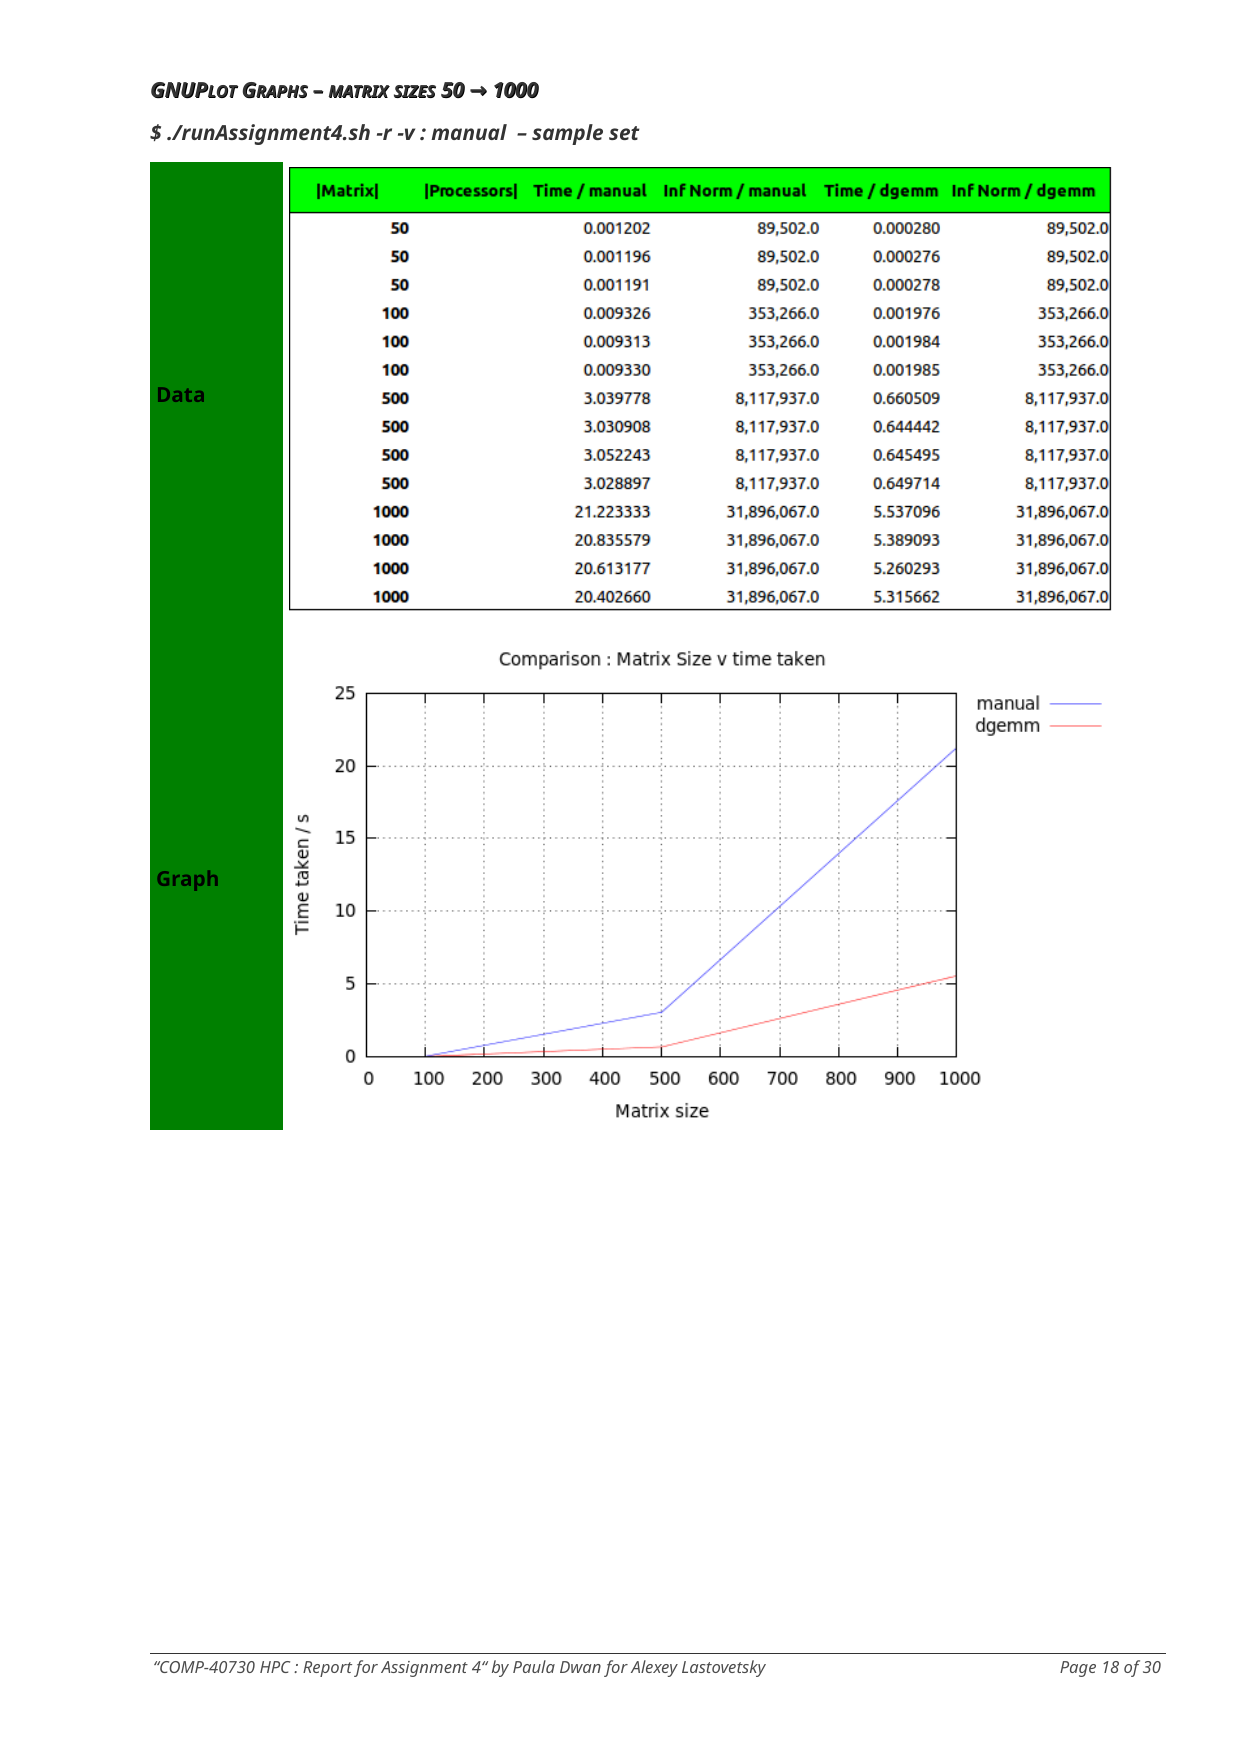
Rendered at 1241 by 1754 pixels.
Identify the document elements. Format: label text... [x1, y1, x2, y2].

table_header [284, 162, 1166, 628]
subtitle GNUPlot Graphs – matrix sizes 50 → 1000 [150, 75, 1166, 103]
subtitle $ ./runAssignment4.sh -r -v : manual – sample set [150, 118, 1166, 147]
picture [289, 167, 1115, 622]
table_cell [284, 628, 1166, 1130]
table_header Data [150, 162, 283, 628]
table_cell Graph [150, 628, 283, 1130]
picture [289, 633, 1115, 1124]
